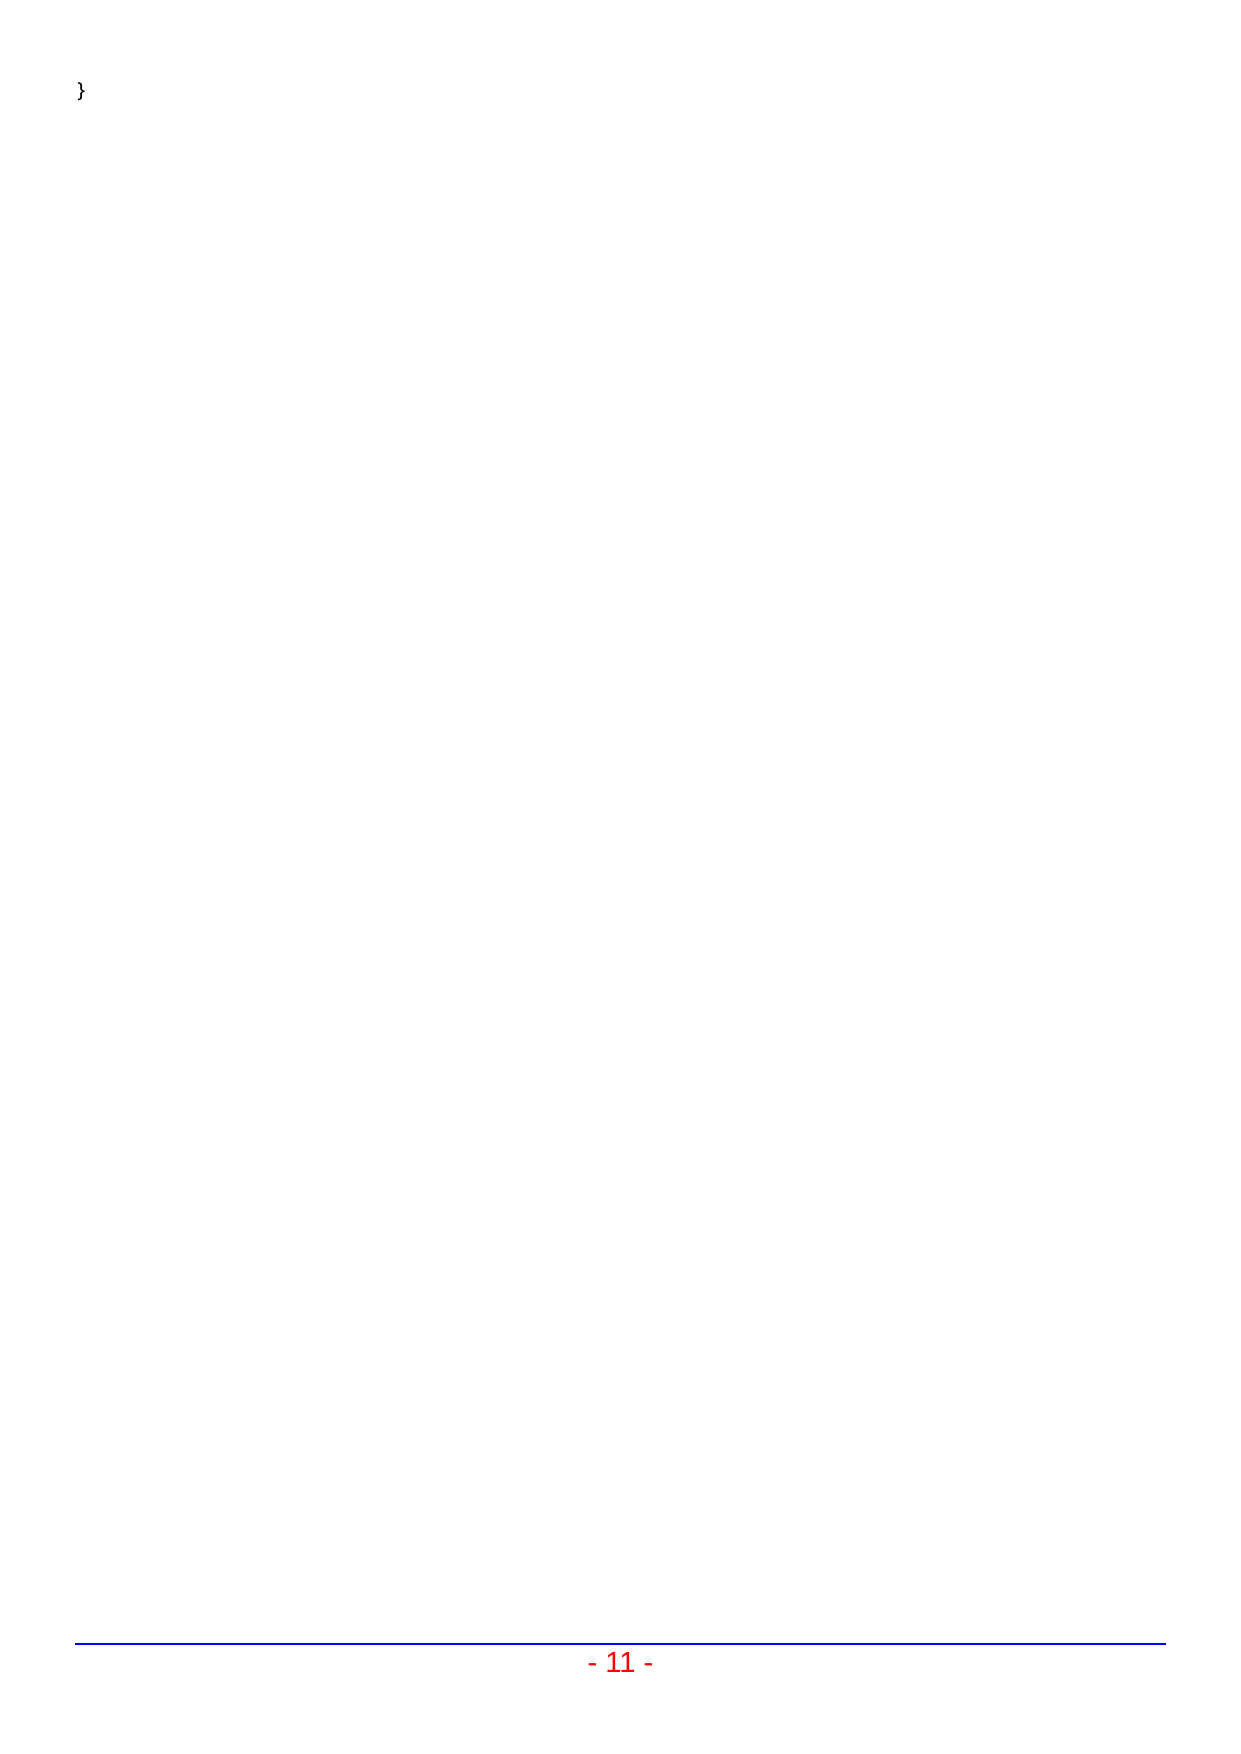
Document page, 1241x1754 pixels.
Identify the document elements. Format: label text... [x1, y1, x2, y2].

text } [75, 75, 1166, 103]
